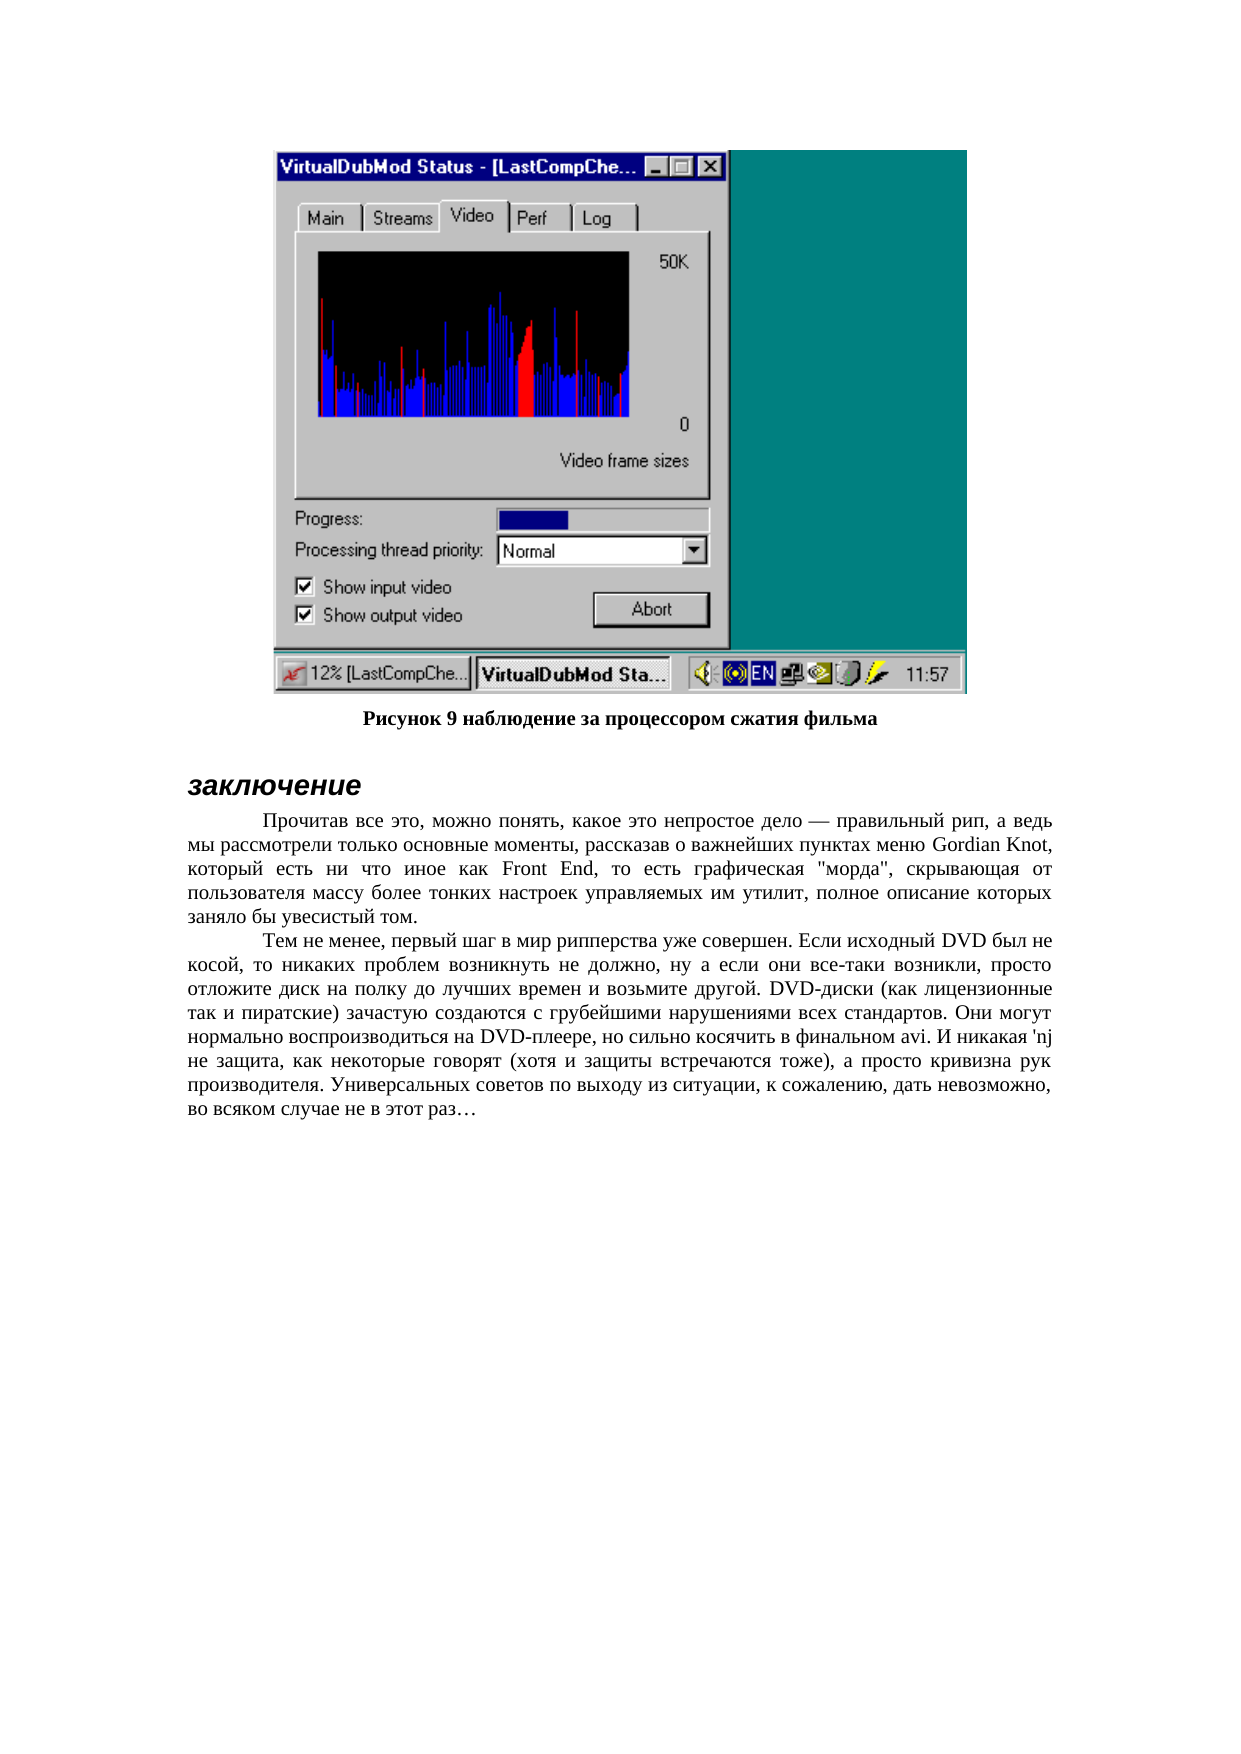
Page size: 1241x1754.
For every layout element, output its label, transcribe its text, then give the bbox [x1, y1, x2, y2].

text Прочитав все это, можно понять, какое это непростое дело — правильный рип, а ведь мы рассмотрели только основные моменты, рассказав о важнейших пунктах меню Gordian Knot, который есть ни что иное как Front End, то есть графическая "морда", скрывающая от пользователя массу более тонких настроек управляемых им утилит, полное описание которых заняло бы увесистый том. [187, 807, 1053, 928]
picture [273, 150, 967, 694]
text Тем не менее, первый шаг в мир рипперства уже совершен. Если исходный DVD был не косой, то никаких проблем возникнуть не должно, ну а если они все-таки возникли, просто отложите диск на полку до лучших времен и возьмите другой. DVD-диски (как лицензионные так и пиратские) зачастую создаются с грубейшими нарушениями всех стандартов. Они могут нормально воспроизводиться на DVD-плеере, но сильно косячить в финальном avi. И никакая 'nj не защита, как некоторые говорят (хотя и защиты встречаются тоже), а просто кривизна рук производителя. Универсальных советов по выходу из ситуации, к сожалению, дать невозможно, во всяком случае не в этот раз… [187, 928, 1053, 1120]
text Рисунок 9 наблюдение за процессором сжатия фильма [187, 706, 1053, 730]
subtitle заключение [187, 768, 1053, 801]
